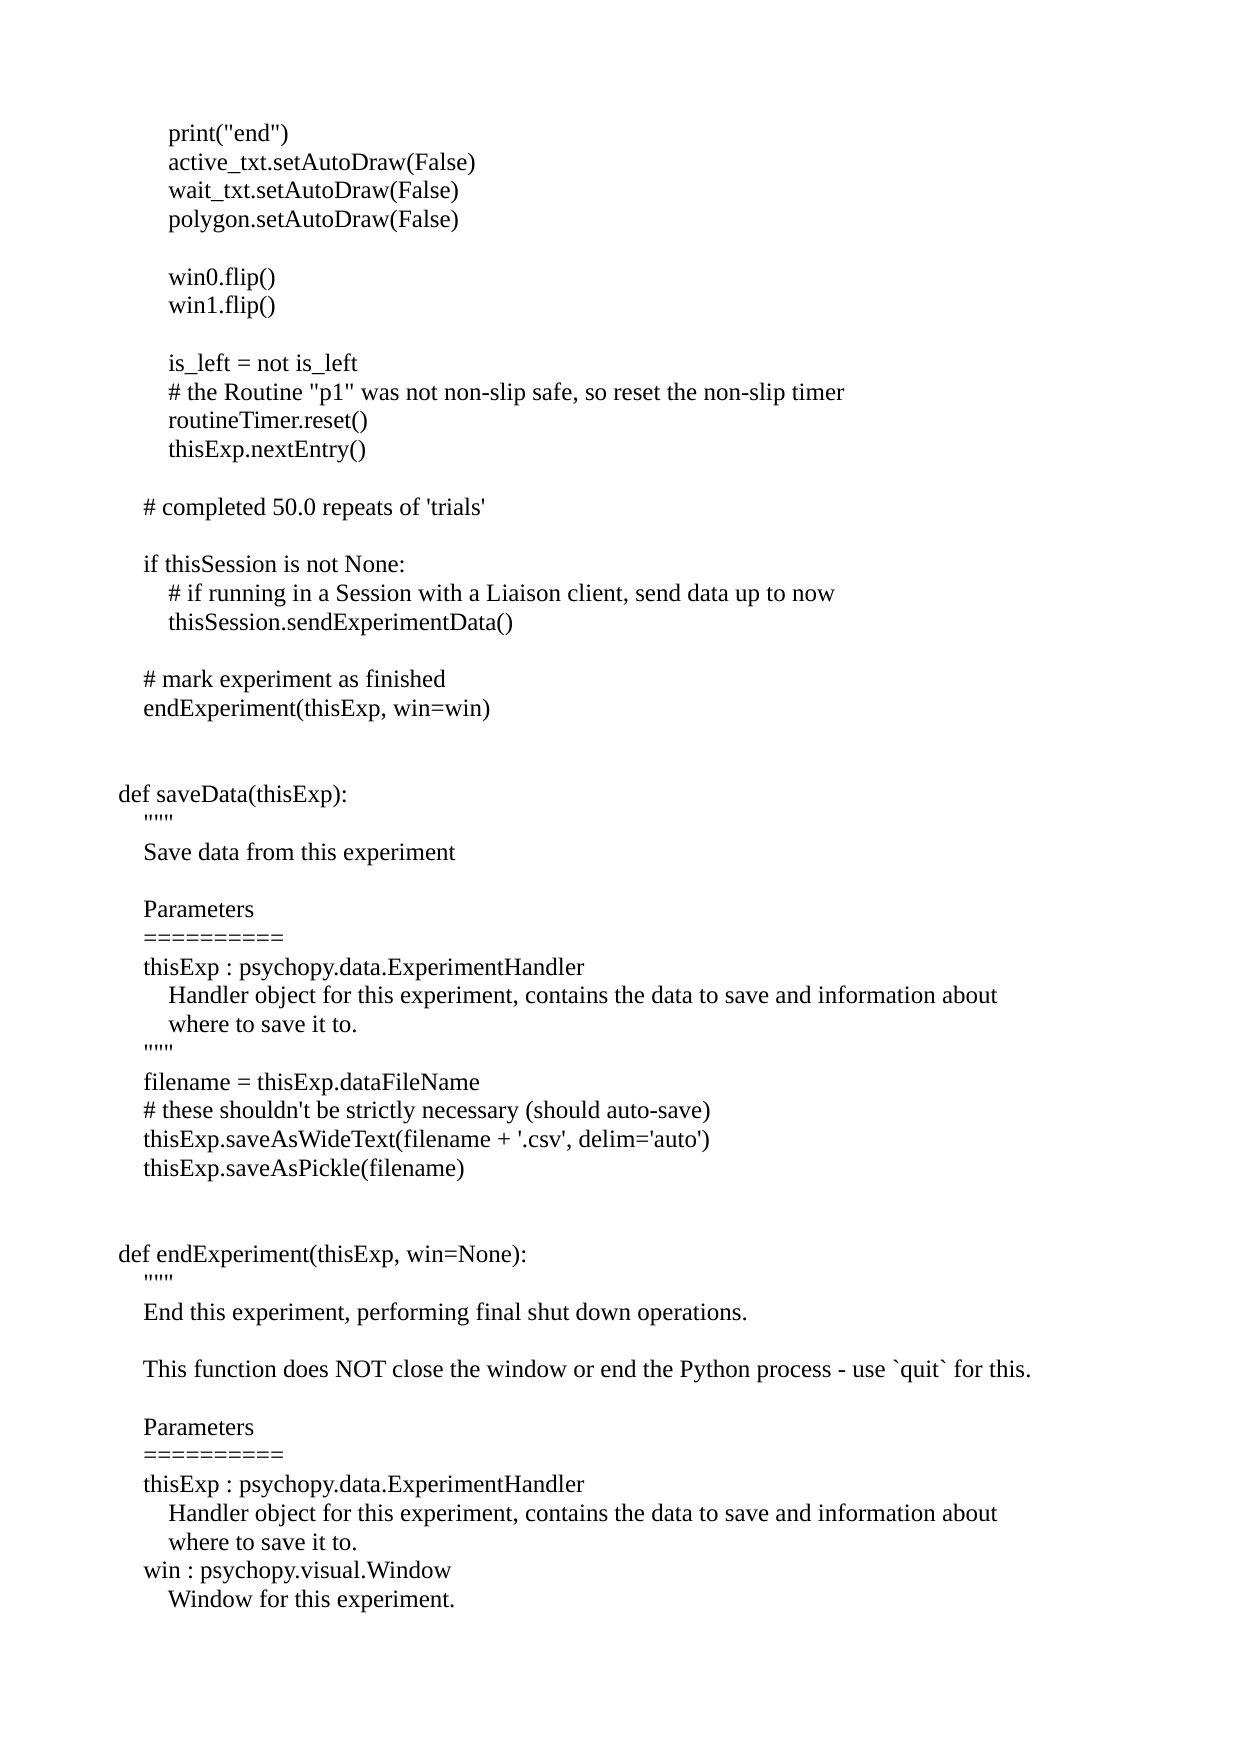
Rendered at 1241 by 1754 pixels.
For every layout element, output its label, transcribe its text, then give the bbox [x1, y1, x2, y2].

text Parameters [118, 894, 1122, 923]
text def saveData(thisExp): [118, 779, 1122, 808]
text endExperiment(thisExp, win=win) [118, 693, 1122, 722]
text active_txt.setAutoDraw(False) [118, 147, 1122, 176]
text """ [118, 808, 1122, 837]
text thisExp : psychopy.data.ExperimentHandler [118, 1469, 1122, 1498]
text thisExp.nextEntry() [118, 434, 1122, 463]
text This function does NOT close the window or end the Python process - use `quit` for this. [118, 1354, 1122, 1383]
text thisExp : psychopy.data.ExperimentHandler [118, 952, 1122, 981]
text Parameters [118, 1412, 1122, 1441]
text ========== [118, 923, 1122, 952]
text is_left = not is_left [118, 348, 1122, 377]
text Handler object for this experiment, contains the data to save and information about [118, 981, 1122, 1009]
text thisExp.saveAsWideText(filename + '.csv', delim='auto') [118, 1124, 1122, 1153]
text # these shouldn't be strictly necessary (should auto-save) [118, 1096, 1122, 1124]
text End this experiment, performing final shut down operations. [118, 1297, 1122, 1326]
text if thisSession is not None: [118, 549, 1122, 578]
text # mark experiment as finished [118, 664, 1122, 693]
text print("end") [118, 118, 1122, 147]
text """ [118, 1038, 1122, 1067]
text ========== [118, 1441, 1122, 1469]
text routineTimer.reset() [118, 406, 1122, 434]
text """ [118, 1268, 1122, 1297]
text # completed 50.0 repeats of 'trials' [118, 492, 1122, 521]
text win : psychopy.visual.Window [118, 1556, 1122, 1584]
text Handler object for this experiment, contains the data to save and information about [118, 1498, 1122, 1527]
text wait_txt.setAutoDraw(False) [118, 176, 1122, 204]
text win1.flip() [118, 291, 1122, 319]
text Save data from this experiment [118, 837, 1122, 866]
text def endExperiment(thisExp, win=None): [118, 1239, 1122, 1268]
text # if running in a Session with a Liaison client, send data up to now [118, 578, 1122, 607]
text Window for this experiment. [118, 1584, 1122, 1613]
text where to save it to. [118, 1527, 1122, 1556]
text polygon.setAutoDraw(False) [118, 204, 1122, 233]
text filename = thisExp.dataFileName [118, 1067, 1122, 1096]
text thisSession.sendExperimentData() [118, 607, 1122, 636]
text where to save it to. [118, 1009, 1122, 1038]
text win0.flip() [118, 262, 1122, 291]
text thisExp.saveAsPickle(filename) [118, 1153, 1122, 1182]
text # the Routine "p1" was not non-slip safe, so reset the non-slip timer [118, 377, 1122, 406]
